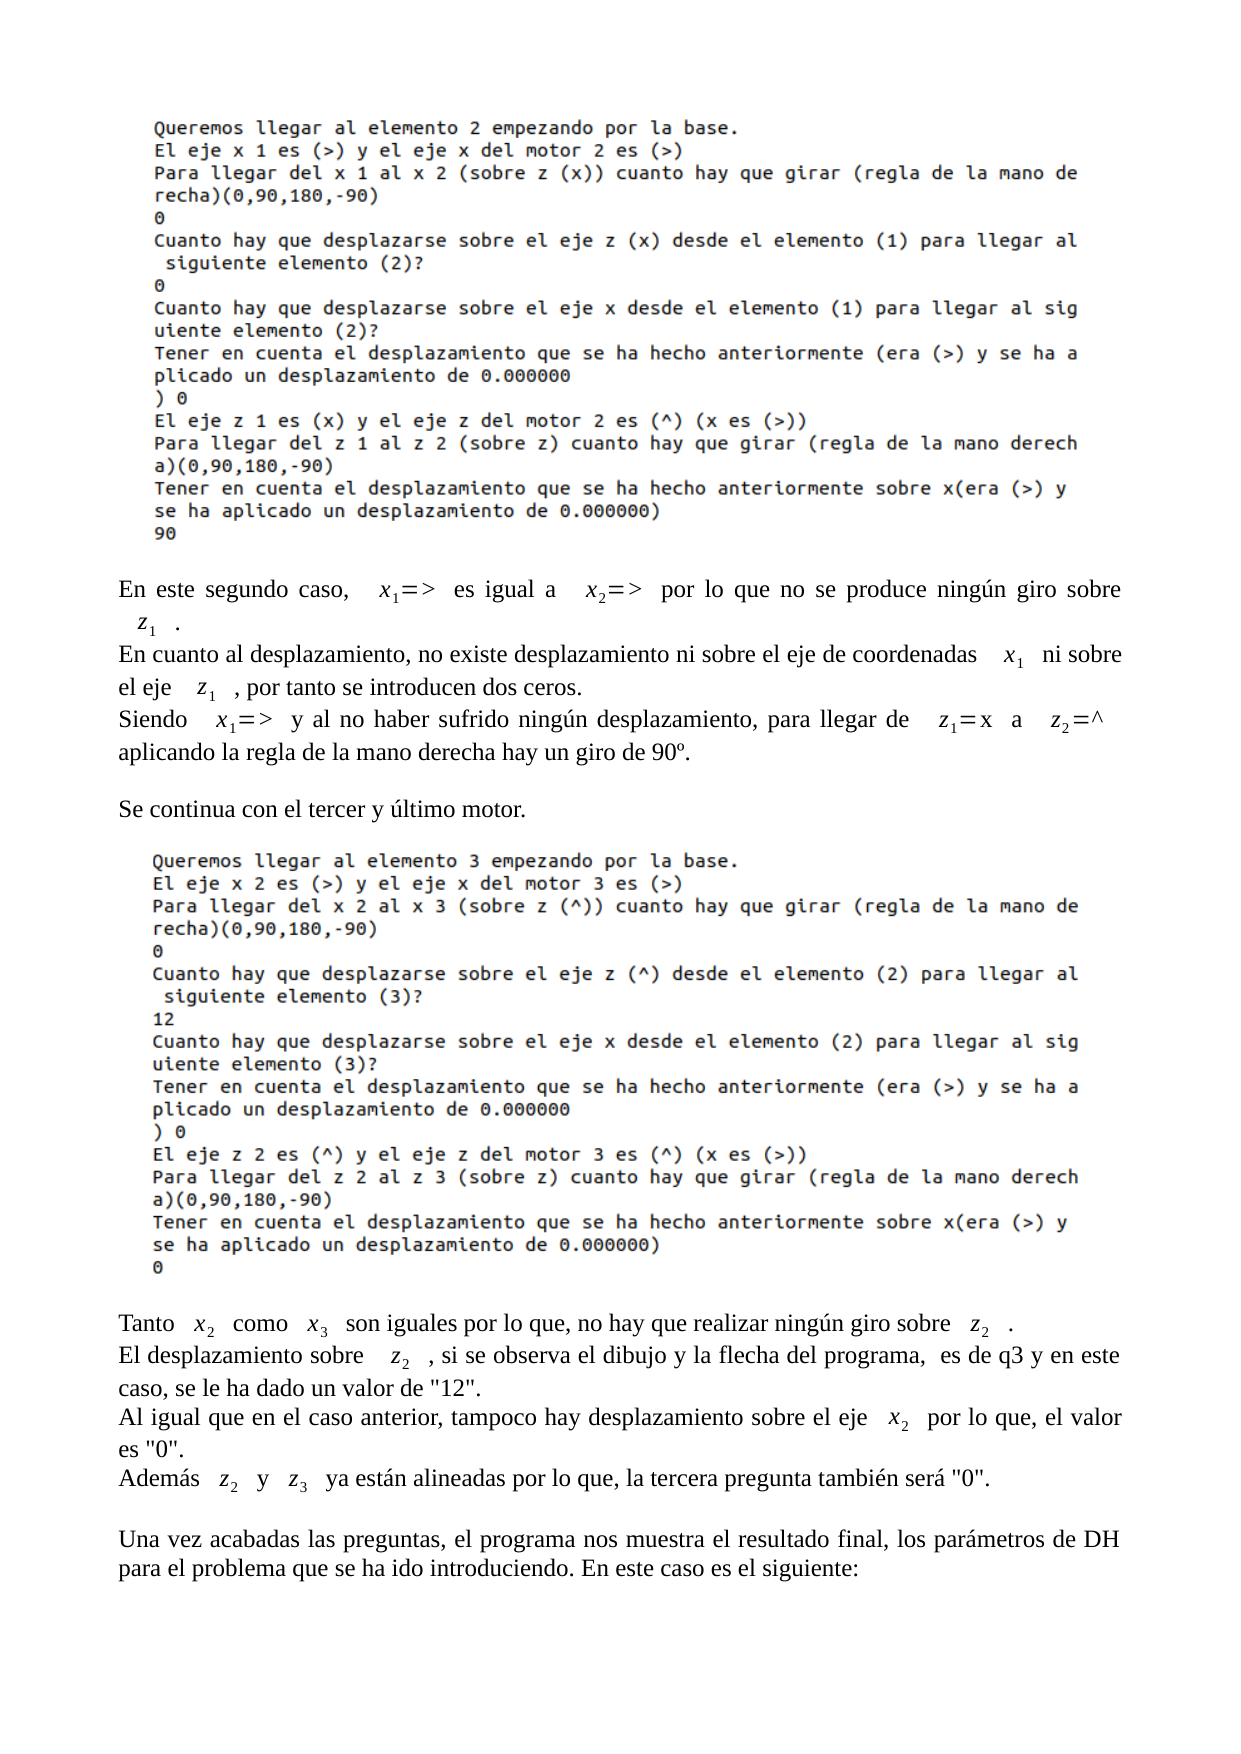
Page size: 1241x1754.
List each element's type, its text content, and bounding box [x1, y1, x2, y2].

text Al igual que en el caso anterior, tampoco hay desplazamiento sobre el ejepor lo que, el valor es "0". [118, 1402, 1122, 1463]
text Siendo y al no haber sufrido ningún desplazamiento, para llegar de a aplicando la regla de la mano derecha hay un giro de 90º. [118, 704, 1122, 766]
text Una vez acabadas las preguntas, el programa nos muestra el resultado final, los parámetros de DH para el problema que se ha ido introduciendo. En este caso es el siguiente: [118, 1524, 1122, 1582]
picture [153, 118, 1087, 546]
text Ademásyya están alineadas por lo que, la tercera pregunta también será "0". [118, 1463, 1122, 1496]
picture [153, 851, 1088, 1280]
text El desplazamiento sobre , si se observa el dibujo y la flecha del programa, es de q3 y en este caso, se le ha dado un valor de "12". [118, 1341, 1122, 1402]
text Se continua con el tercer y último motor. [118, 794, 1122, 823]
text En cuanto al desplazamiento, no existe desplazamiento ni sobre el eje de coordenadas ni sobre el eje , por tanto se introducen dos ceros. [118, 639, 1122, 704]
text En este segundo caso, es igual a por lo que no se produce ningún giro sobre . [118, 574, 1122, 639]
text Tantocomoson iguales por lo que, no hay que realizar ningún giro sobre. [118, 1308, 1122, 1341]
